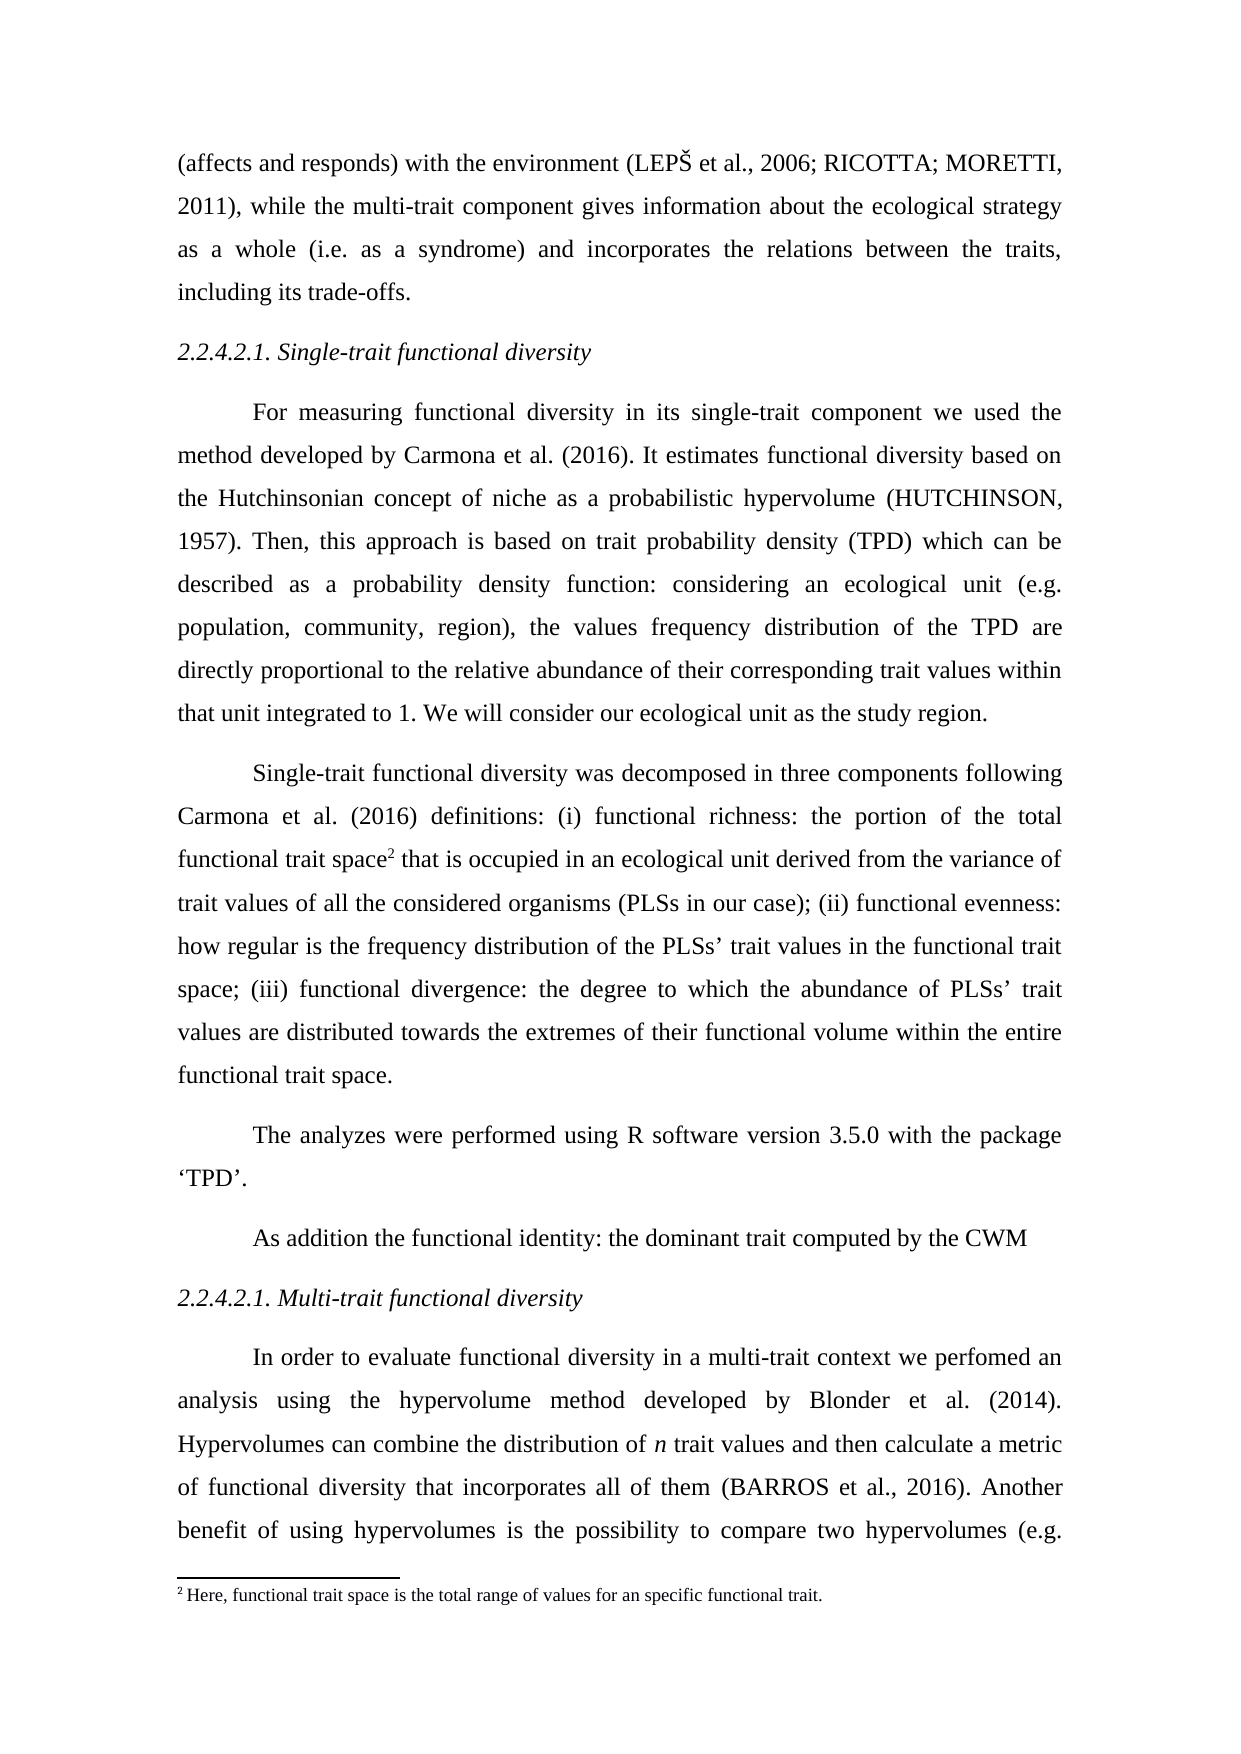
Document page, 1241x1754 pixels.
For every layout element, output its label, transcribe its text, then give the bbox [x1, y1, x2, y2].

text 2.2.4.2.1. Multi-trait functional diversity [177, 1283, 1063, 1311]
text The analyzes were performed using R software version 3.5.0 with the package ‘TPD’. [177, 1120, 1063, 1192]
text Here, functional trait space is the total range of values for an specific functional trait. [177, 1584, 1063, 1606]
text (affects and responds) with the environment (LEPŠ et al., 2006; RICOTTA; MORETTI, 2011)⁠, while the multi-trait component gives information about the ecological strategy as a whole (i.e. as a syndrome) and incorporates the relations between the traits, including its trade-offs. [177, 148, 1063, 306]
text 2.2.4.2.1. Single-trait functional diversity [177, 337, 1063, 366]
text In order to evaluate functional diversity in a multi-trait context we perfomed an analysis using the hypervolume method developed by Blonder et al. (2014). Hypervolumes can combine the distribution of n trait values and then calculate a metric of functional diversity that incorporates all of them (BARROS et al., 2016)⁠. Another benefit of using hypervolumes is the possibility to compare two hypervolumes (e.g. [177, 1342, 1063, 1544]
text For measuring functional diversity in its single-trait component we used the method developed by Carmona et al. (2016). It estimates functional diversity based on the Hutchinsonian concept of niche as a probabilistic hypervolume (HUTCHINSON, 1957)⁠. Then, this approach is based on trait probability density (TPD) which can be described as a probability density function: considering an ecological unit (e.g. population, community, region), the values frequency distribution of the TPD are directly proportional to the relative abundance of their corresponding trait values within that unit integrated to 1. We will consider our ecological unit as the study region. [177, 397, 1063, 727]
text Single-trait functional diversity was decomposed in three components following Carmona et al. (2016) definitions: (i) functional richness: the portion of the total functional trait space that is occupied in an ecological unit derived from the variance of trait values of all the considered organisms (PLSs in our case); (ii) functional evenness: how regular is the frequency distribution of the PLSs’ trait values in the functional trait space; (iii) functional divergence: the degree to which the abundance of PLSs’ trait values are distributed towards the extremes of their functional volume within the entire functional trait space. [177, 758, 1063, 1089]
text As addition the functional identity: the dominant trait computed by the CWM [177, 1223, 1063, 1252]
